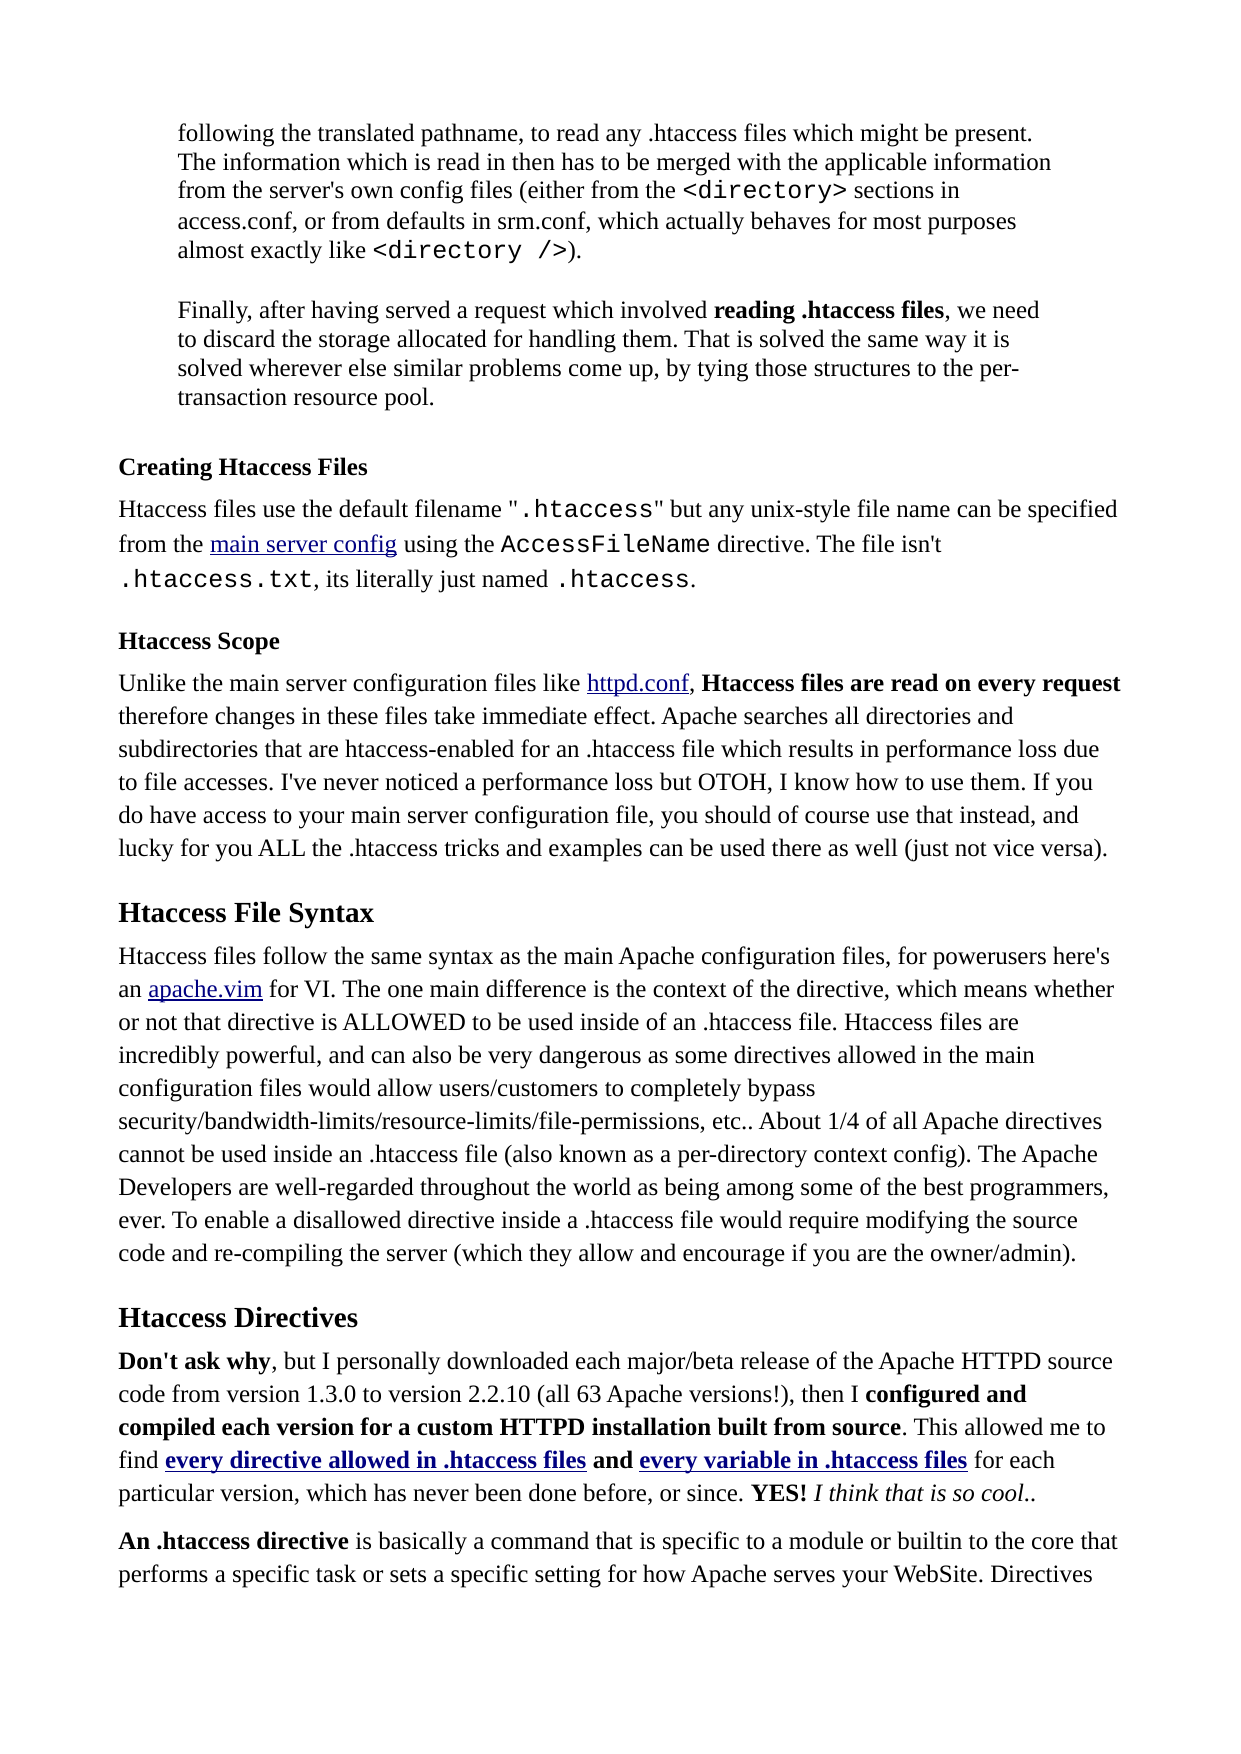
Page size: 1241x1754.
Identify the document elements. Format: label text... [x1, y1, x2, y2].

subtitle Htaccess Directives [118, 1300, 1122, 1334]
text Htaccess files follow the same syntax as the main Apache configuration files, for powerusers here's an apache.vim for VI. The one main difference is the context of the directive, which means whether or not that directive is ALLOWED to be used inside of an .htaccess file. Htaccess files are incredibly powerful, and can also be very dangerous as some directives allowed in the main configuration files would allow users/customers to completely bypass security/bandwidth-limits/resource-limits/file-permissions, etc.. About 1/4 of all Apache directives cannot be used inside an .htaccess file (also known as a per-directory context config). The Apache Developers are well-regarded throughout the world as being among some of the best programmers, ever. To enable a disallowed directive inside a .htaccess file would require modifying the source code and re-compiling the server (which they allow and encourage if you are the owner/admin). [118, 941, 1122, 1267]
text Unlike the main server configuration files like httpd.conf, Htaccess files are read on every request therefore changes in these files take immediate effect. Apache searches all directories and subdirectories that are htaccess-enabled for an .htaccess file which results in performance loss due to file accesses. I've never noticed a performance loss but OTOH, I know how to use them. If you do have access to your main server configuration file, you should of course use that instead, and lucky for you ALL the .htaccess tricks and examples can be used there as well (just not vice versa). [118, 668, 1122, 862]
text following the translated pathname, to read any .htaccess files which might be present. The information which is read in then has to be merged with the applicable information from the server's own config files (either from the <directory> sections in access.conf, or from defaults in srm.conf, which actually behaves for most purposes almost exactly like <directory />). [177, 118, 1063, 266]
text Htaccess files use the default filename ".htaccess" but any unix-style file name can be specified from the main server config using the AccessFileName directive. The file isn't .htaccess.txt, its literally just named .htaccess. [118, 494, 1122, 595]
text An .htaccess directive is basically a command that is specific to a module or builtin to the core that performs a specific task or sets a specific setting for how Apache serves your WebSite. Directives [118, 1526, 1122, 1588]
subtitle Htaccess File Syntax [118, 895, 1122, 928]
subtitle Htaccess Scope [118, 626, 1122, 655]
text Don't ask why, but I personally downloaded each major/beta release of the Apache HTTPD source code from version 1.3.0 to version 2.2.10 (all 63 Apache versions!), then I configured and compiled each version for a custom HTTPD installation built from source. This allowed me to find every directive allowed in .htaccess files and every variable in .htaccess files for each particular version, which has never been done before, or since. YES! I think that is so cool.. [118, 1346, 1122, 1507]
text Finally, after having served a request which involved reading .htaccess files, we need to discard the storage allocated for handling them. That is solved the same way it is solved wherever else similar problems come up, by tying those structures to the per-transaction resource pool. [177, 296, 1063, 411]
subtitle Creating Htaccess Files [118, 452, 1122, 481]
